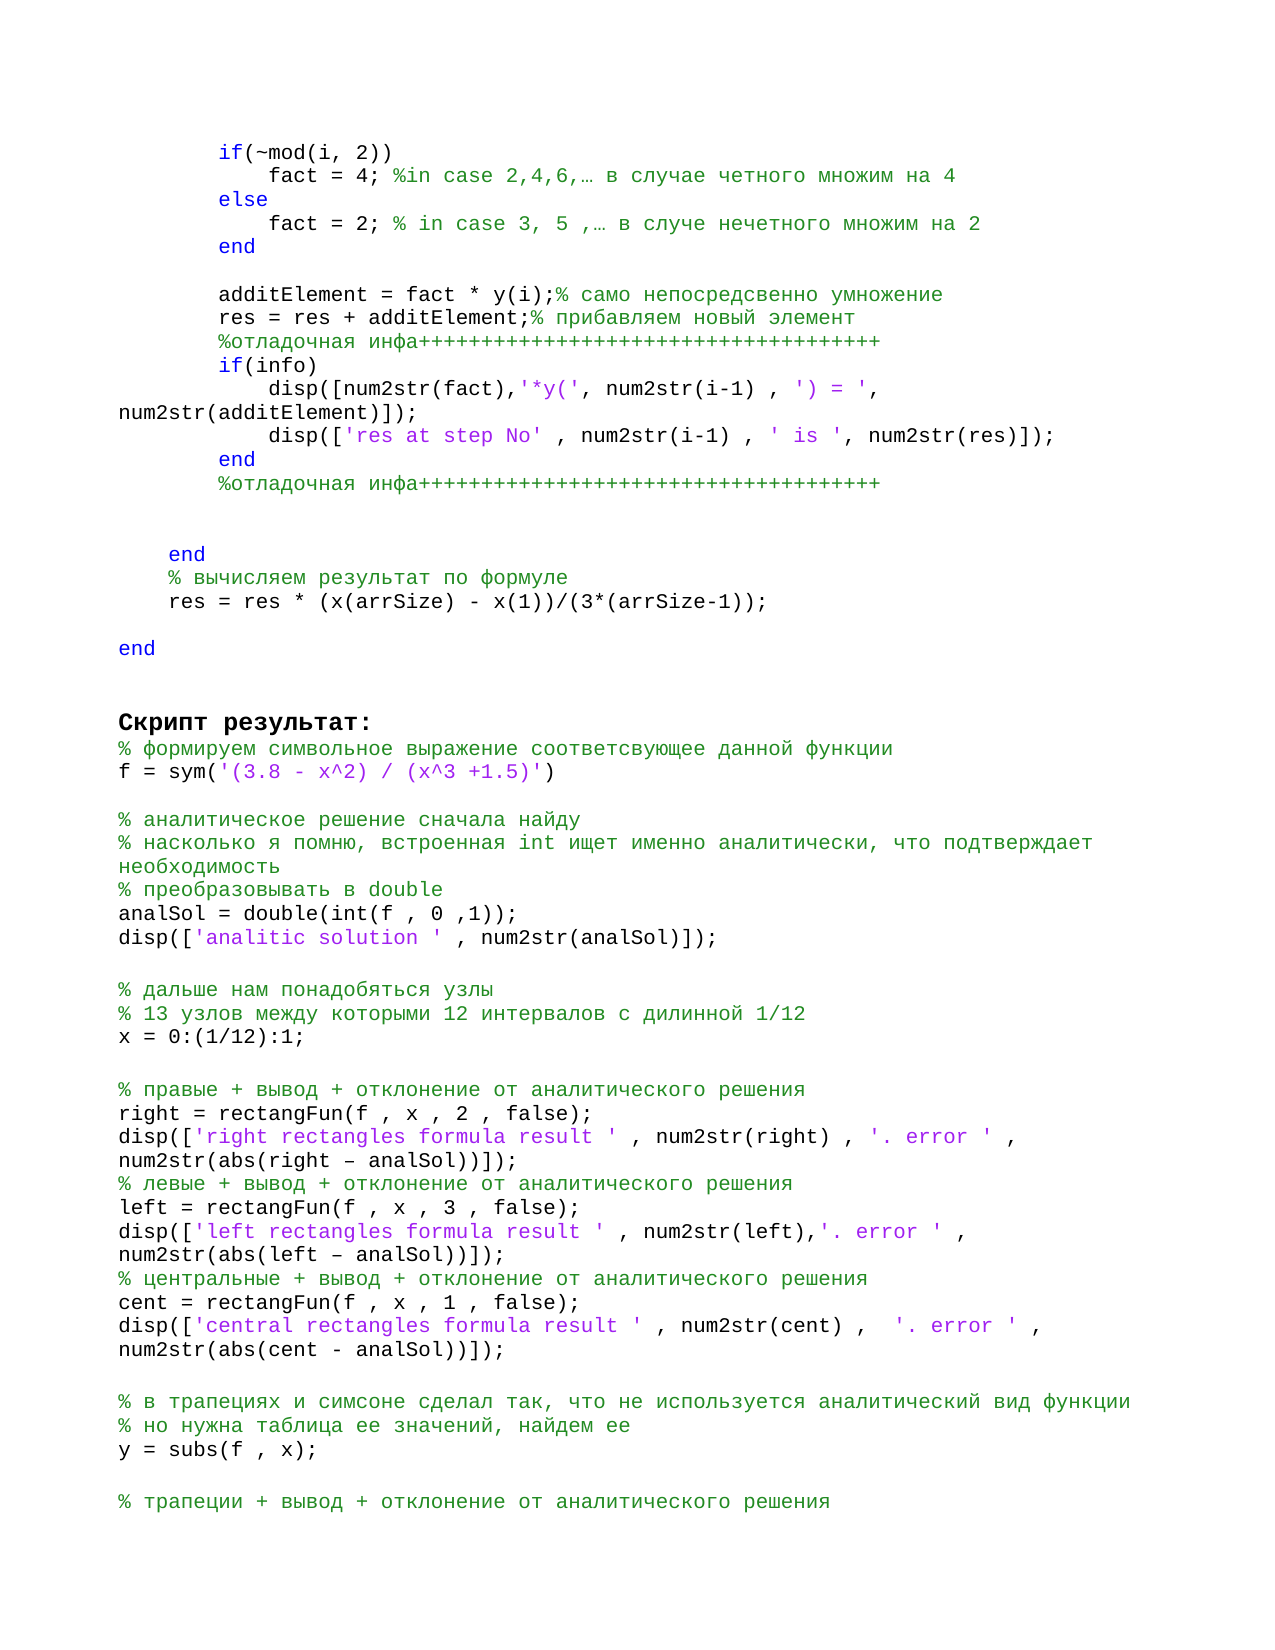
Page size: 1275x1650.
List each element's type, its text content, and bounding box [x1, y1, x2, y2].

text right = rectangFun(f , x , 2 , false); [118, 1102, 1157, 1126]
text % дальше нам понадобяться узлы [118, 979, 1157, 1003]
text % левые + вывод + отклонение от аналитического решения [118, 1173, 1157, 1197]
text res = res + additElement;% прибавляем новый элемент [118, 307, 1157, 331]
text disp(['central rectangles formula result ' , num2str(cent) , '. error ' , num2str(abs(cent - analSol))]); [118, 1315, 1157, 1363]
text end [118, 638, 1157, 662]
text disp(['left rectangles formula result ' , num2str(left),'. error ' , num2str(abs(left – analSol))]); [118, 1221, 1157, 1268]
text %отладочная инфа+++++++++++++++++++++++++++++++++++++ [118, 473, 1157, 496]
text additElement = fact * y(i);% само непосредсвенно умножение [118, 284, 1157, 307]
text left = rectangFun(f , x , 3 , false); [118, 1197, 1157, 1221]
text disp(['right rectangles formula result ' , num2str(right) , '. error ' , num2str(abs(right – analSol))]); [118, 1126, 1157, 1173]
text if(~mod(i, 2)) [118, 142, 1157, 165]
text % насколько я помню, встроенная int ищет именно аналитически, что подтверждает необходимость [118, 832, 1157, 879]
text disp([num2str(fact),'*y(', num2str(i-1) , ') = ', num2str(additElement)]); [118, 378, 1157, 426]
text end [118, 236, 1157, 260]
text % 13 узлов между которыми 12 интервалов с дилинной 1/12 [118, 1003, 1157, 1026]
text fact = 4; %in case 2,4,6,… в случае четного множим на 4 [118, 165, 1157, 189]
text analSol = double(int(f , 0 ,1)); [118, 903, 1157, 927]
text % формируем символьное выражение соответсвующее данной функции [118, 738, 1157, 761]
text disp(['analitic solution ' , num2str(analSol)]); [118, 927, 1157, 950]
text f = sym('(3.8 - x^2) / (x^3 +1.5)') [118, 761, 1157, 785]
text % но нужна таблица ее значений, найдем ее [118, 1415, 1157, 1439]
text disp(['res at step No' , num2str(i-1) , ' is ', num2str(res)]); [118, 426, 1157, 449]
text % преобразовывать в double [118, 879, 1157, 903]
text % правые + вывод + отклонение от аналитического решения [118, 1079, 1157, 1102]
text if(info) [118, 354, 1157, 378]
text %отладочная инфа+++++++++++++++++++++++++++++++++++++ [118, 331, 1157, 354]
text else [118, 189, 1157, 213]
text cent = rectangFun(f , x , 1 , false); [118, 1292, 1157, 1315]
text % вычисляем результат по формуле [118, 567, 1157, 591]
text res = res * (x(arrSize) - x(1))/(3*(arrSize-1)); [118, 591, 1157, 615]
text y = subs(f , x); [118, 1439, 1157, 1462]
text % центральные + вывод + отклонение от аналитического решения [118, 1268, 1157, 1292]
text % трапеции + вывод + отклонение от аналитического решения [118, 1491, 1157, 1515]
text fact = 2; % in case 3, 5 ,… в случе нечетного множим на 2 [118, 213, 1157, 236]
text end [118, 449, 1157, 473]
text end [118, 544, 1157, 567]
text % в трапециях и симсоне сделал так, что не используется аналитический вид функции [118, 1391, 1157, 1415]
text Скрипт результат: [118, 709, 1157, 738]
text % аналитическое решение сначала найду [118, 808, 1157, 832]
text x = 0:(1/12):1; [118, 1026, 1157, 1050]
